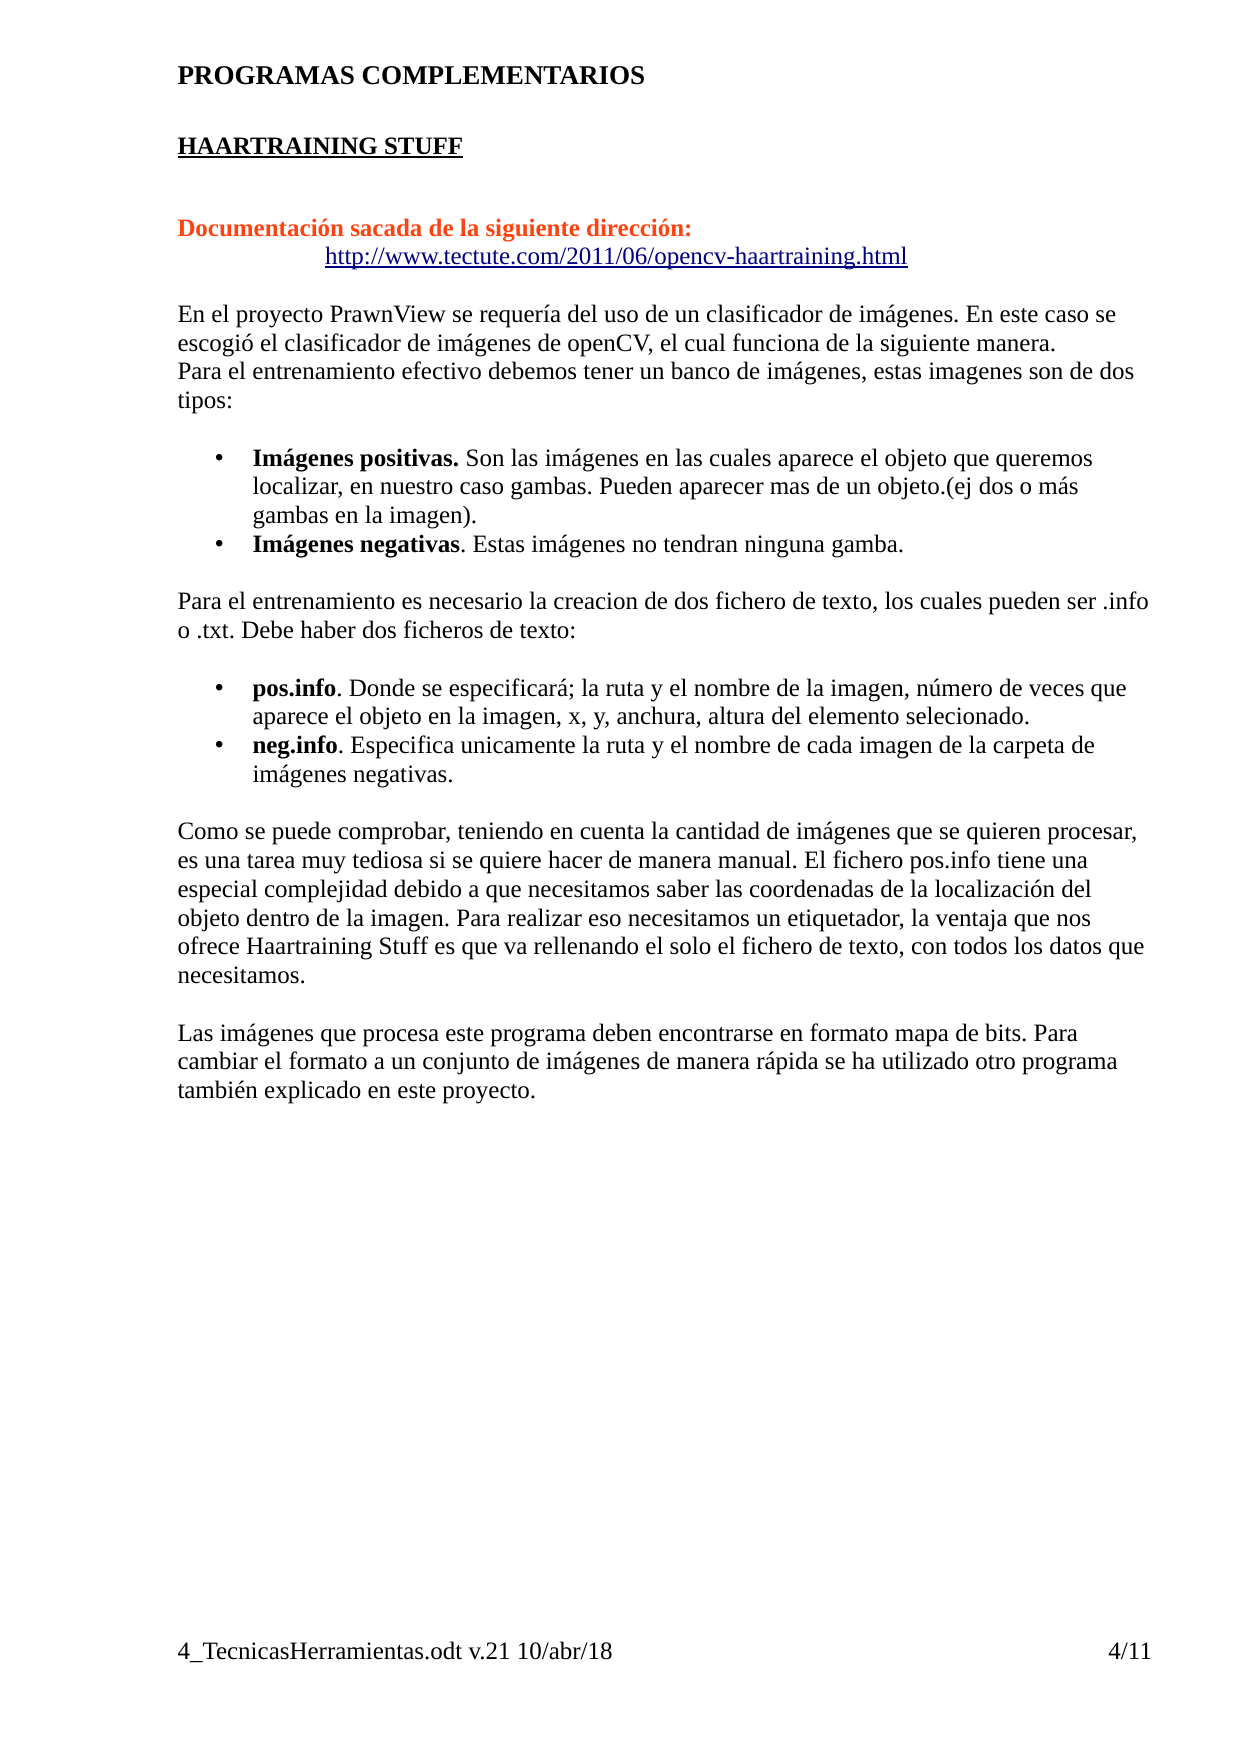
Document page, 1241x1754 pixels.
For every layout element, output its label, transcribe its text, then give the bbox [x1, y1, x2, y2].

text Las imágenes que procesa este programa deben encontrarse en formato mapa de bits. Para cambiar el formato a un conjunto de imágenes de manera rápida se ha utilizado otro programa también explicado en este proyecto. [177, 1018, 1152, 1104]
text http://www.tectute.com/2011/06/opencv-haartraining.html [177, 241, 1152, 270]
list Imágenes positivas. Son las imágenes en las cuales aparece el objeto que queremos localizar, en nuestro caso gambas. Pueden aparecer mas de un objeto.(ej dos o más gambas en la imagen). [215, 443, 1152, 529]
text PROGRAMAS COMPLEMENTARIOS [177, 59, 1152, 90]
text Para el entrenamiento es necesario la creacion de dos fichero de texto, los cuales pueden ser .info o .txt. Debe haber dos ficheros de texto: [177, 586, 1152, 644]
text Como se puede comprobar, teniendo en cuenta la cantidad de imágenes que se quieren procesar, es una tarea muy tediosa si se quiere hacer de manera manual. El fichero pos.info tiene una especial complejidad debido a que necesitamos saber las coordenadas de la localización del objeto dentro de la imagen. Para realizar eso necesitamos un etiquetador, la ventaja que nos ofrece Haartraining Stuff es que va rellenando el solo el fichero de texto, con todos los datos que necesitamos. [177, 816, 1152, 989]
list Imágenes negativas. Estas imágenes no tendran ninguna gamba. [215, 529, 1152, 558]
text Documentación sacada de la siguiente dirección: [177, 213, 1152, 241]
list pos.info. Donde se especificará; la ruta y el nombre de la imagen, número de veces que aparece el objeto en la imagen, x, y, anchura, altura del elemento selecionado. [215, 673, 1152, 730]
text Para el entrenamiento efectivo debemos tener un banco de imágenes, estas imagenes son de dos tipos: [177, 356, 1152, 414]
list neg.info. Especifica unicamente la ruta y el nombre de cada imagen de la carpeta de imágenes negativas. [215, 730, 1152, 788]
text HAARTRAINING STUFF [177, 131, 1152, 160]
text En el proyecto PrawnView se requería del uso de un clasificador de imágenes. En este caso se escogió el clasificador de imágenes de openCV, el cual funciona de la siguiente manera. [177, 299, 1152, 356]
